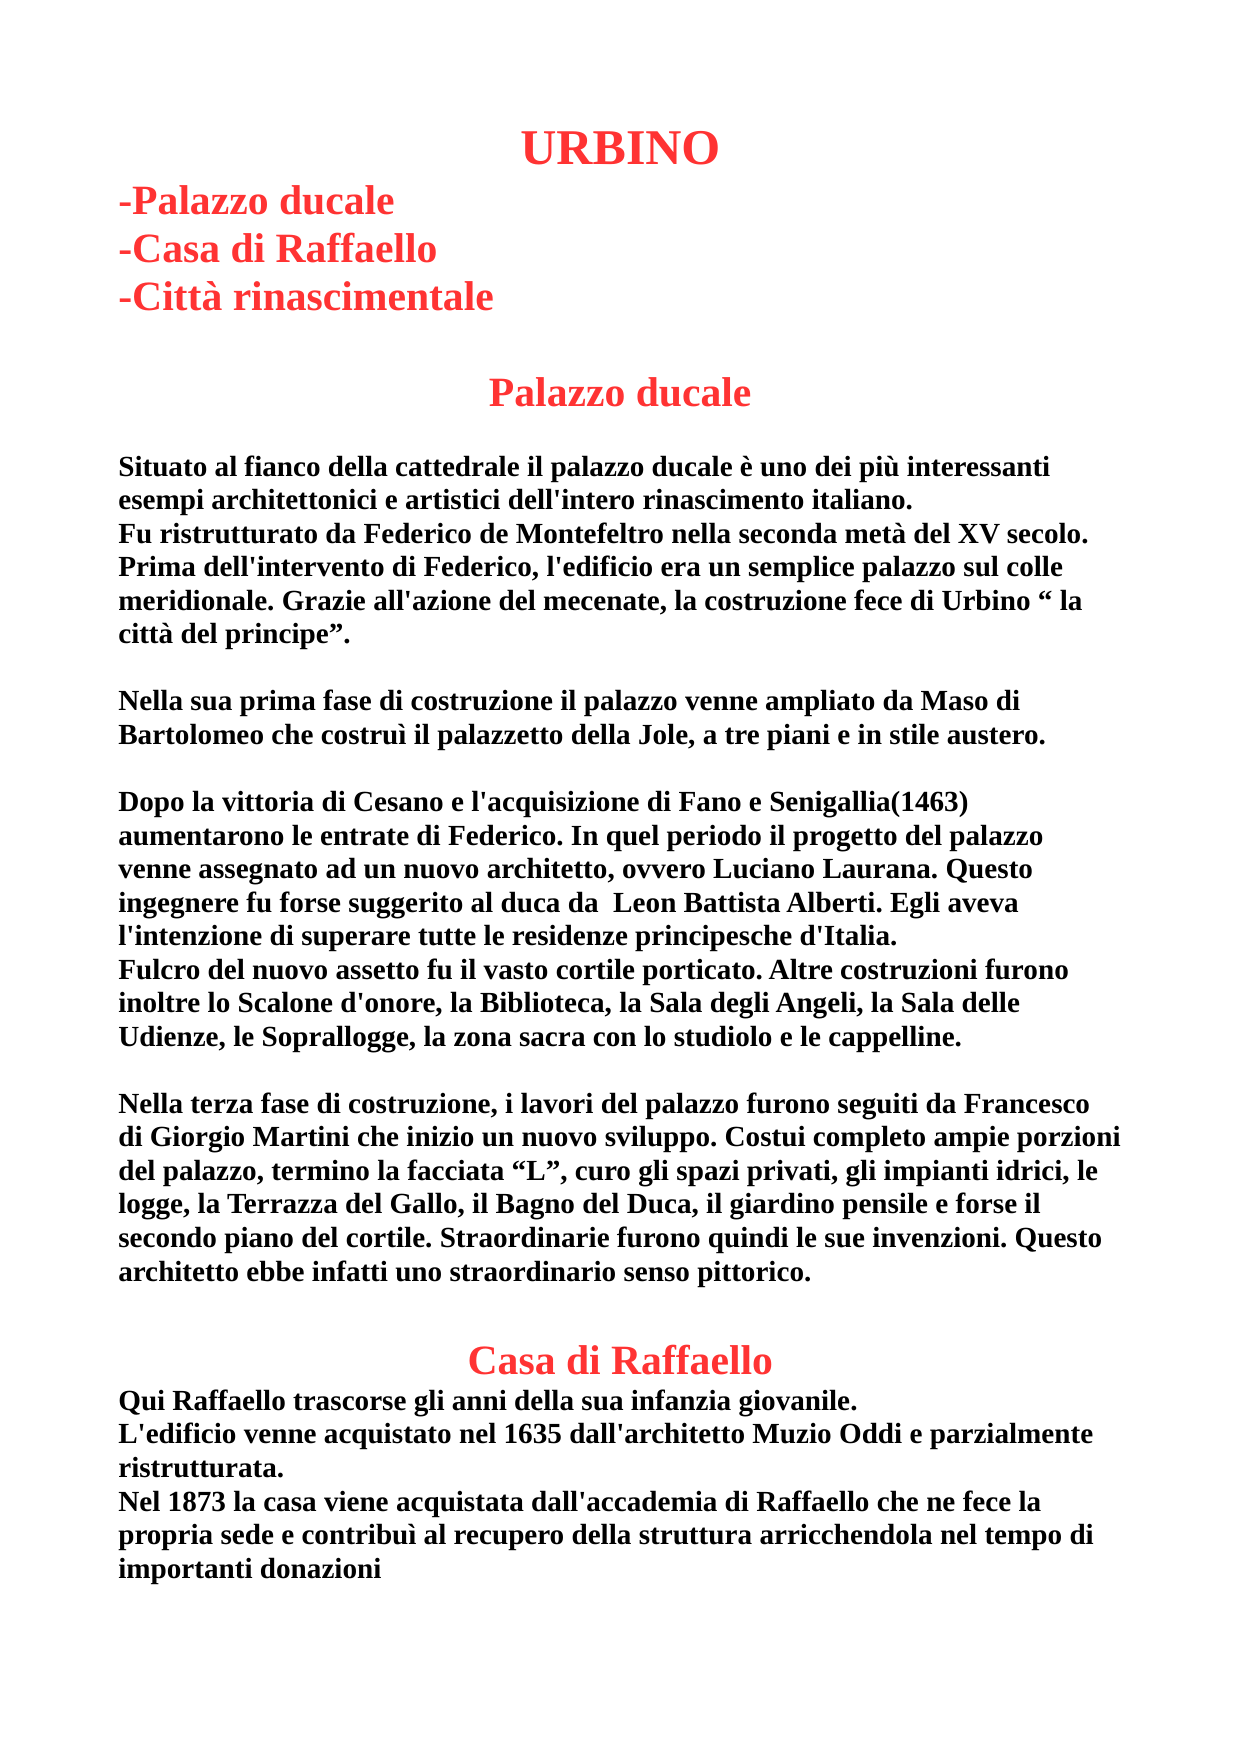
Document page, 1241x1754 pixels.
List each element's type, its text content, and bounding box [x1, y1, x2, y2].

text -Casa di Raffaello [118, 223, 1122, 271]
text -Città rinascimentale [118, 271, 1122, 319]
text L'edificio venne acquistato nel 1635 dall'architetto Muzio Oddi e parzialmente ristrutturata. [118, 1417, 1122, 1484]
text Nella terza fase di costruzione, i lavori del palazzo furono seguiti da Francesco di Giorgio Martini che inizio un nuovo sviluppo. Costui completo ampie porzioni del palazzo, termino la facciata “L”, curo gli spazi privati, gli impianti idrici, le logge, la Terrazza del Gallo, il Bagno del Duca, il giardino pensile e forse il secondo piano del cortile. Straordinarie furono quindi le sue invenzioni. Questo architetto ebbe infatti uno straordinario senso pittorico. [118, 1086, 1122, 1287]
text Qui Raffaello trascorse gli anni della sua infanzia giovanile. [118, 1383, 1122, 1417]
text Fu ristrutturato da Federico de Montefeltro nella seconda metà del XV secolo. [118, 516, 1122, 549]
text Fulcro del nuovo assetto fu il vasto cortile porticato. Altre costruzioni furono inoltre lo Scalone d'onore, la Biblioteca, la Sala degli Angeli, la Sala delle Udienze, le Soprallogge, la zona sacra con lo studiolo e le cappelline. [118, 952, 1122, 1052]
text -Palazzo ducale [118, 176, 1122, 223]
text Prima dell'intervento di Federico, l'edificio era un semplice palazzo sul colle meridionale. Grazie all'azione del mecenate, la costruzione fece di Urbino “ la città del principe”. [118, 549, 1122, 650]
text Situato al fianco della cattedrale il palazzo ducale è uno dei più interessanti esempi architettonici e artistici dell'intero rinascimento italiano. [118, 449, 1122, 516]
text Dopo la vittoria di Cesano e l'acquisizione di Fano e Senigallia(1463) aumentarono le entrate di Federico. In quel periodo il progetto del palazzo venne assegnato ad un nuovo architetto, ovvero Luciano Laurana. Questo ingegnere fu forse suggerito al duca da Leon Battista Alberti. Egli aveva l'intenzione di superare tutte le residenze principesche d'Italia. [118, 784, 1122, 952]
text Nella sua prima fase di costruzione il palazzo venne ampliato da Maso di Bartolomeo che costruì il palazzetto della Jole, a tre piani e in stile austero. [118, 683, 1122, 751]
text Casa di Raffaello [118, 1335, 1122, 1383]
text Palazzo ducale [118, 367, 1122, 415]
text Nel 1873 la casa viene acquistata dall'accademia di Raffaello che ne fece la propria sede e contribuì al recupero della struttura arricchendola nel tempo di importanti donazioni [118, 1484, 1122, 1584]
text URBINO [118, 118, 1122, 176]
